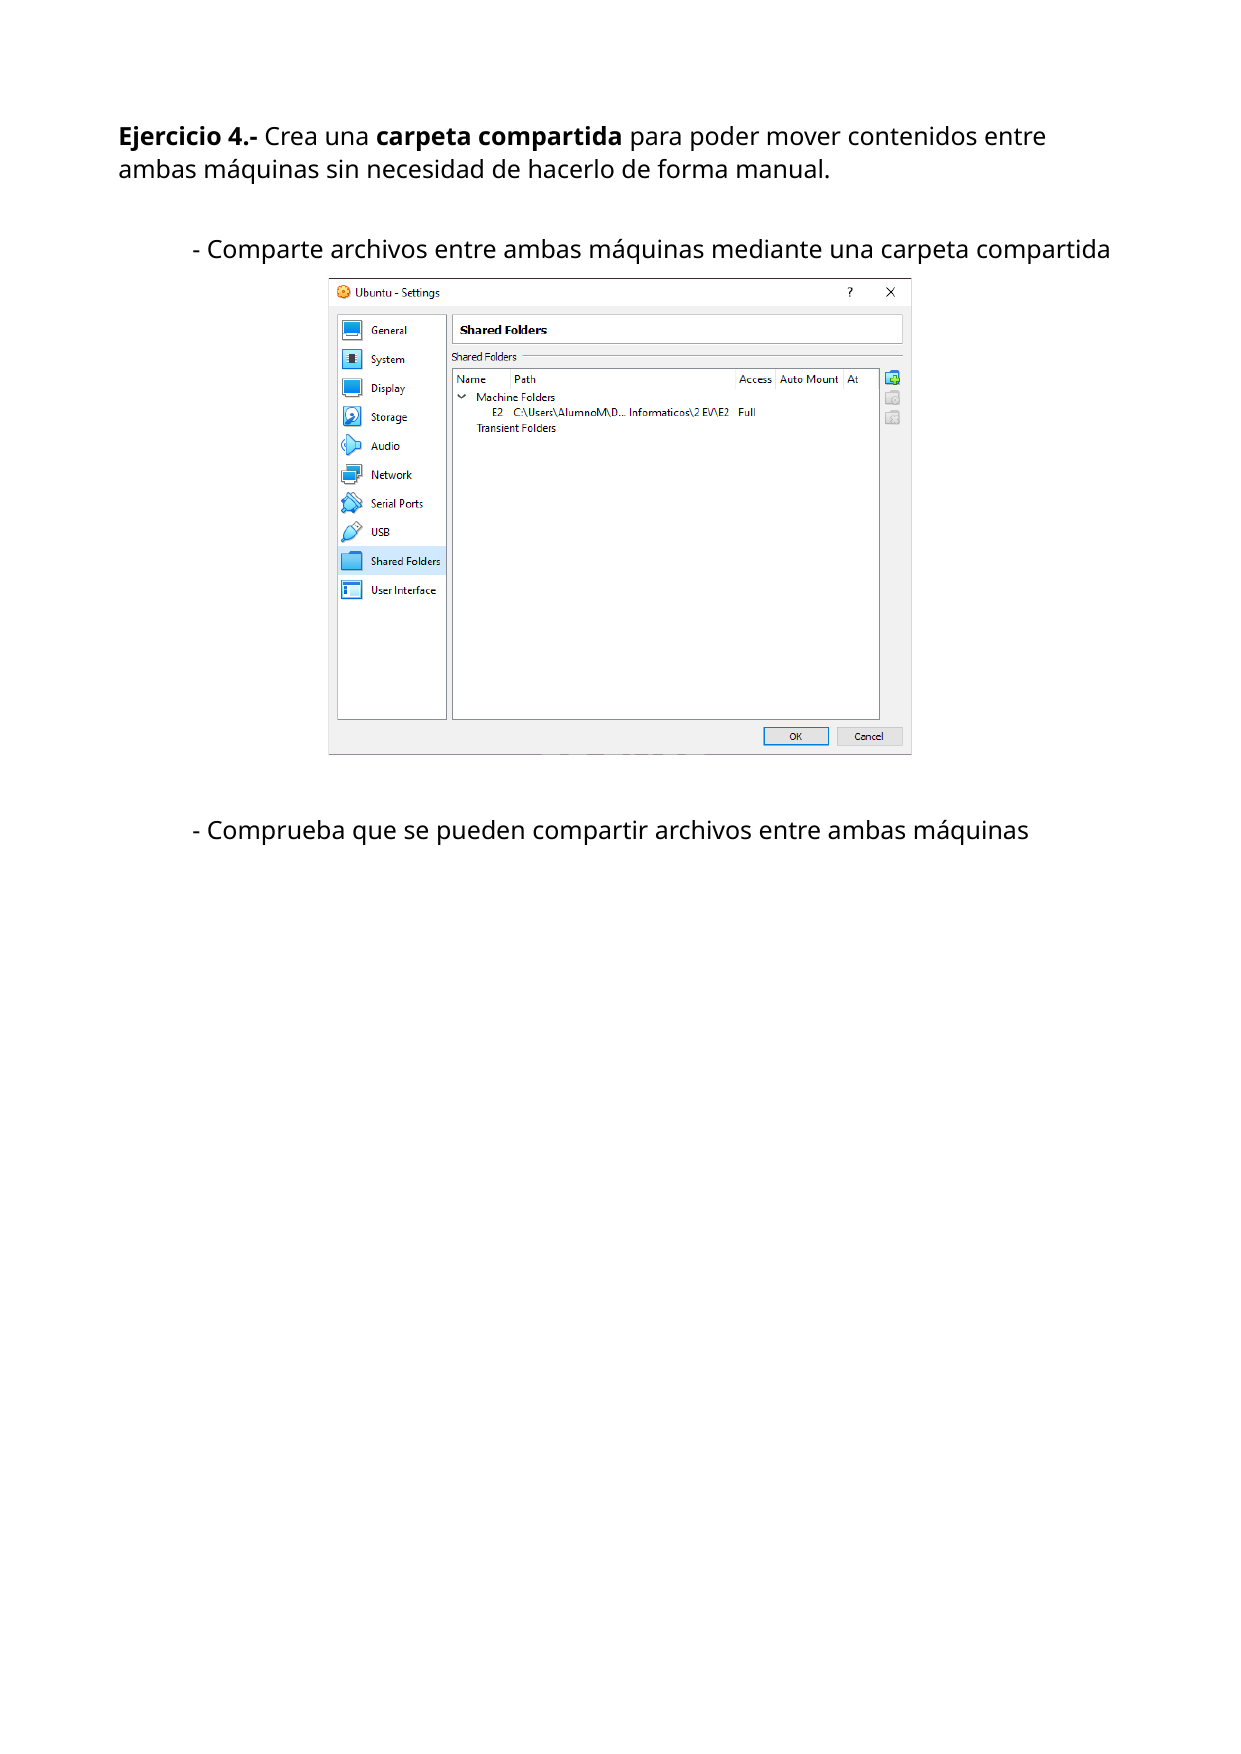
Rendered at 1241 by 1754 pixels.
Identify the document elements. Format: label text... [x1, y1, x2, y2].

text - Comparte archivos entre ambas máquinas mediante una carpeta compartida [118, 232, 1122, 266]
text - Comprueba que se pueden compartir archivos entre ambas máquinas [118, 812, 1122, 846]
text Ejercicio 4.- Crea una carpeta compartida para poder mover contenidos entre ambas máquinas sin necesidad de hacerlo de forma manual. [118, 118, 1122, 186]
picture [328, 278, 912, 755]
